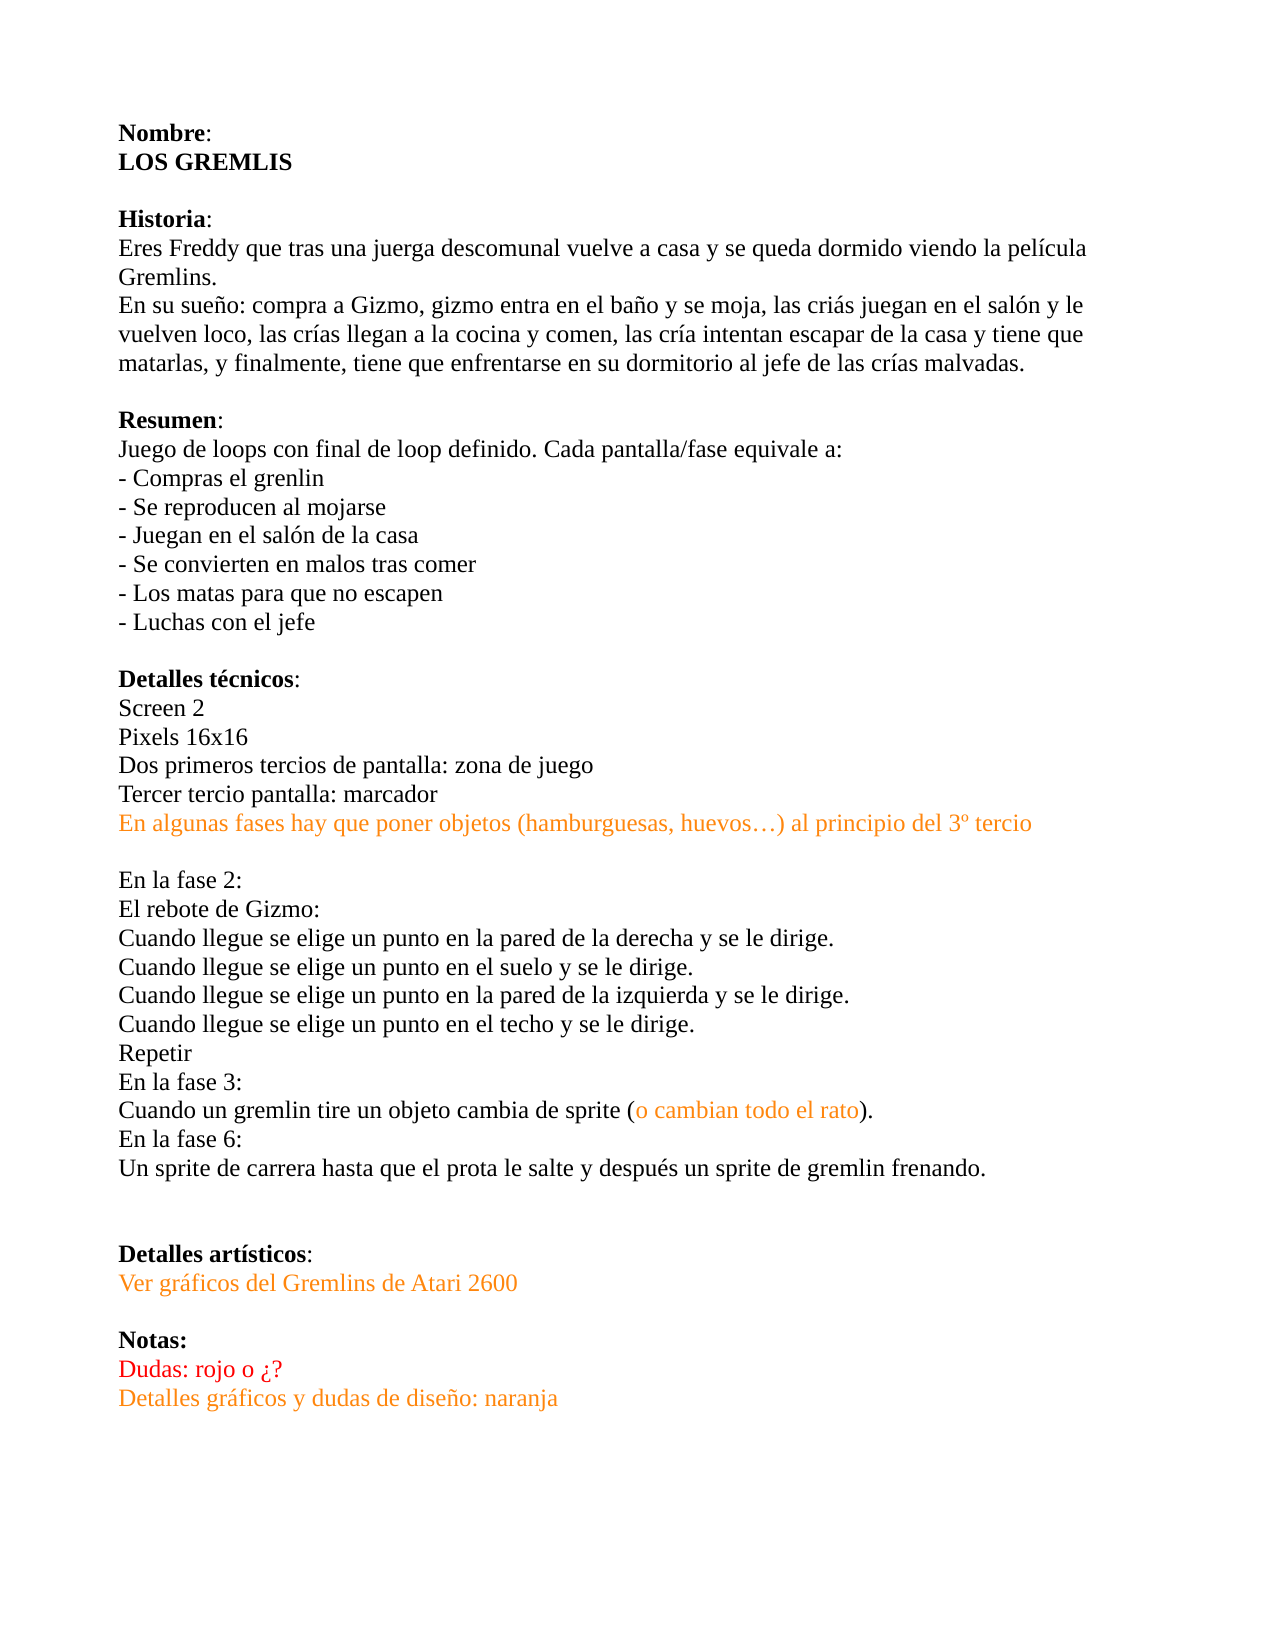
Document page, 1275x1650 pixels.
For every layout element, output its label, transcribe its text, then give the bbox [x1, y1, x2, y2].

text Cuando un gremlin tire un objeto cambia de sprite (o cambian todo el rato). [118, 1096, 1157, 1124]
text - Los matas para que no escapen [118, 578, 1157, 607]
text Nombre: [118, 118, 1157, 147]
text Dos primeros tercios de pantalla: zona de juego [118, 751, 1157, 779]
text - Juegan en el salón de la casa [118, 521, 1157, 549]
text Detalles gráficos y dudas de diseño: naranja [118, 1383, 1157, 1412]
text - Se reproducen al mojarse [118, 492, 1157, 521]
text En la fase 2: [118, 866, 1157, 894]
text Detalles técnicos: [118, 664, 1157, 693]
text LOS GREMLIS [118, 147, 1157, 176]
text En su sueño: compra a Gizmo, gizmo entra en el baño y se moja, las criás juegan en el salón y le vuelven loco, las crías llegan a la cocina y comen, las cría intentan escapar de la casa y tiene que matarlas, y finalmente, tiene que enfrentarse en su dormitorio al jefe de las crías malvadas. [118, 291, 1157, 377]
text - Luchas con el jefe [118, 607, 1157, 636]
text En la fase 3: [118, 1067, 1157, 1096]
text Detalles artísticos: [118, 1239, 1157, 1268]
text - Se convierten en malos tras comer [118, 549, 1157, 578]
text Pixels 16x16 [118, 722, 1157, 751]
text Un sprite de carrera hasta que el prota le salte y después un sprite de gremlin frenando. [118, 1153, 1157, 1182]
text Juego de loops con final de loop definido. Cada pantalla/fase equivale a: [118, 434, 1157, 463]
text Screen 2 [118, 693, 1157, 722]
text Cuando llegue se elige un punto en la pared de la derecha y se le dirige. [118, 923, 1157, 952]
text En la fase 6: [118, 1124, 1157, 1153]
text Tercer tercio pantalla: marcador [118, 779, 1157, 808]
text El rebote de Gizmo: [118, 894, 1157, 923]
text En algunas fases hay que poner objetos (hamburguesas, huevos…) al principio del 3º tercio [118, 808, 1157, 837]
text Cuando llegue se elige un punto en el techo y se le dirige. [118, 1009, 1157, 1038]
text Cuando llegue se elige un punto en la pared de la izquierda y se le dirige. [118, 981, 1157, 1009]
text Ver gráficos del Gremlins de Atari 2600 [118, 1268, 1157, 1297]
text Dudas: rojo o ¿? [118, 1354, 1157, 1383]
text Cuando llegue se elige un punto en el suelo y se le dirige. [118, 952, 1157, 981]
text Repetir [118, 1038, 1157, 1067]
text - Compras el grenlin [118, 463, 1157, 492]
text Eres Freddy que tras una juerga descomunal vuelve a casa y se queda dormido viendo la película Gremlins. [118, 233, 1157, 291]
text Historia: [118, 204, 1157, 233]
text Resumen: [118, 406, 1157, 434]
text Notas: [118, 1326, 1157, 1354]
